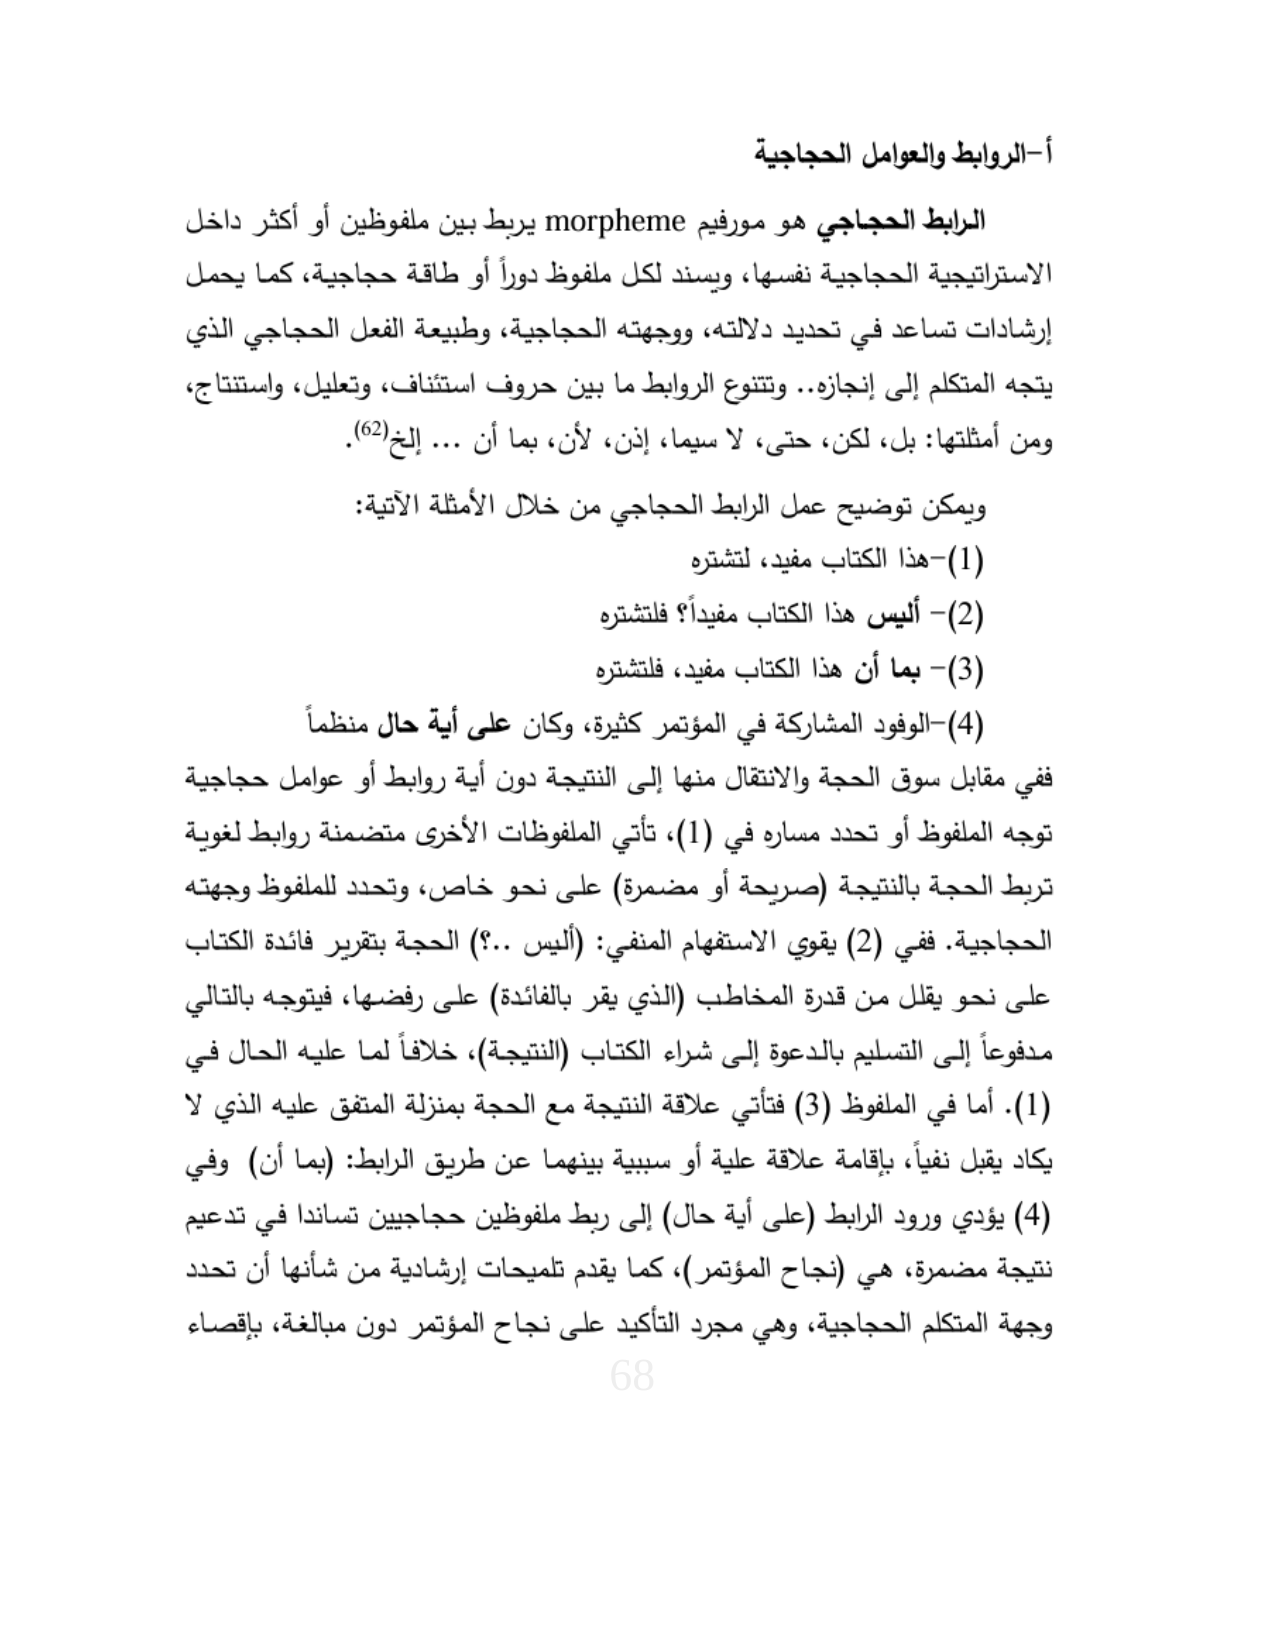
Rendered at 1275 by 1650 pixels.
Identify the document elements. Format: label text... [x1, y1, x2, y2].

picture [118, 118, 1158, 1348]
text 68 [118, 1348, 1157, 1400]
